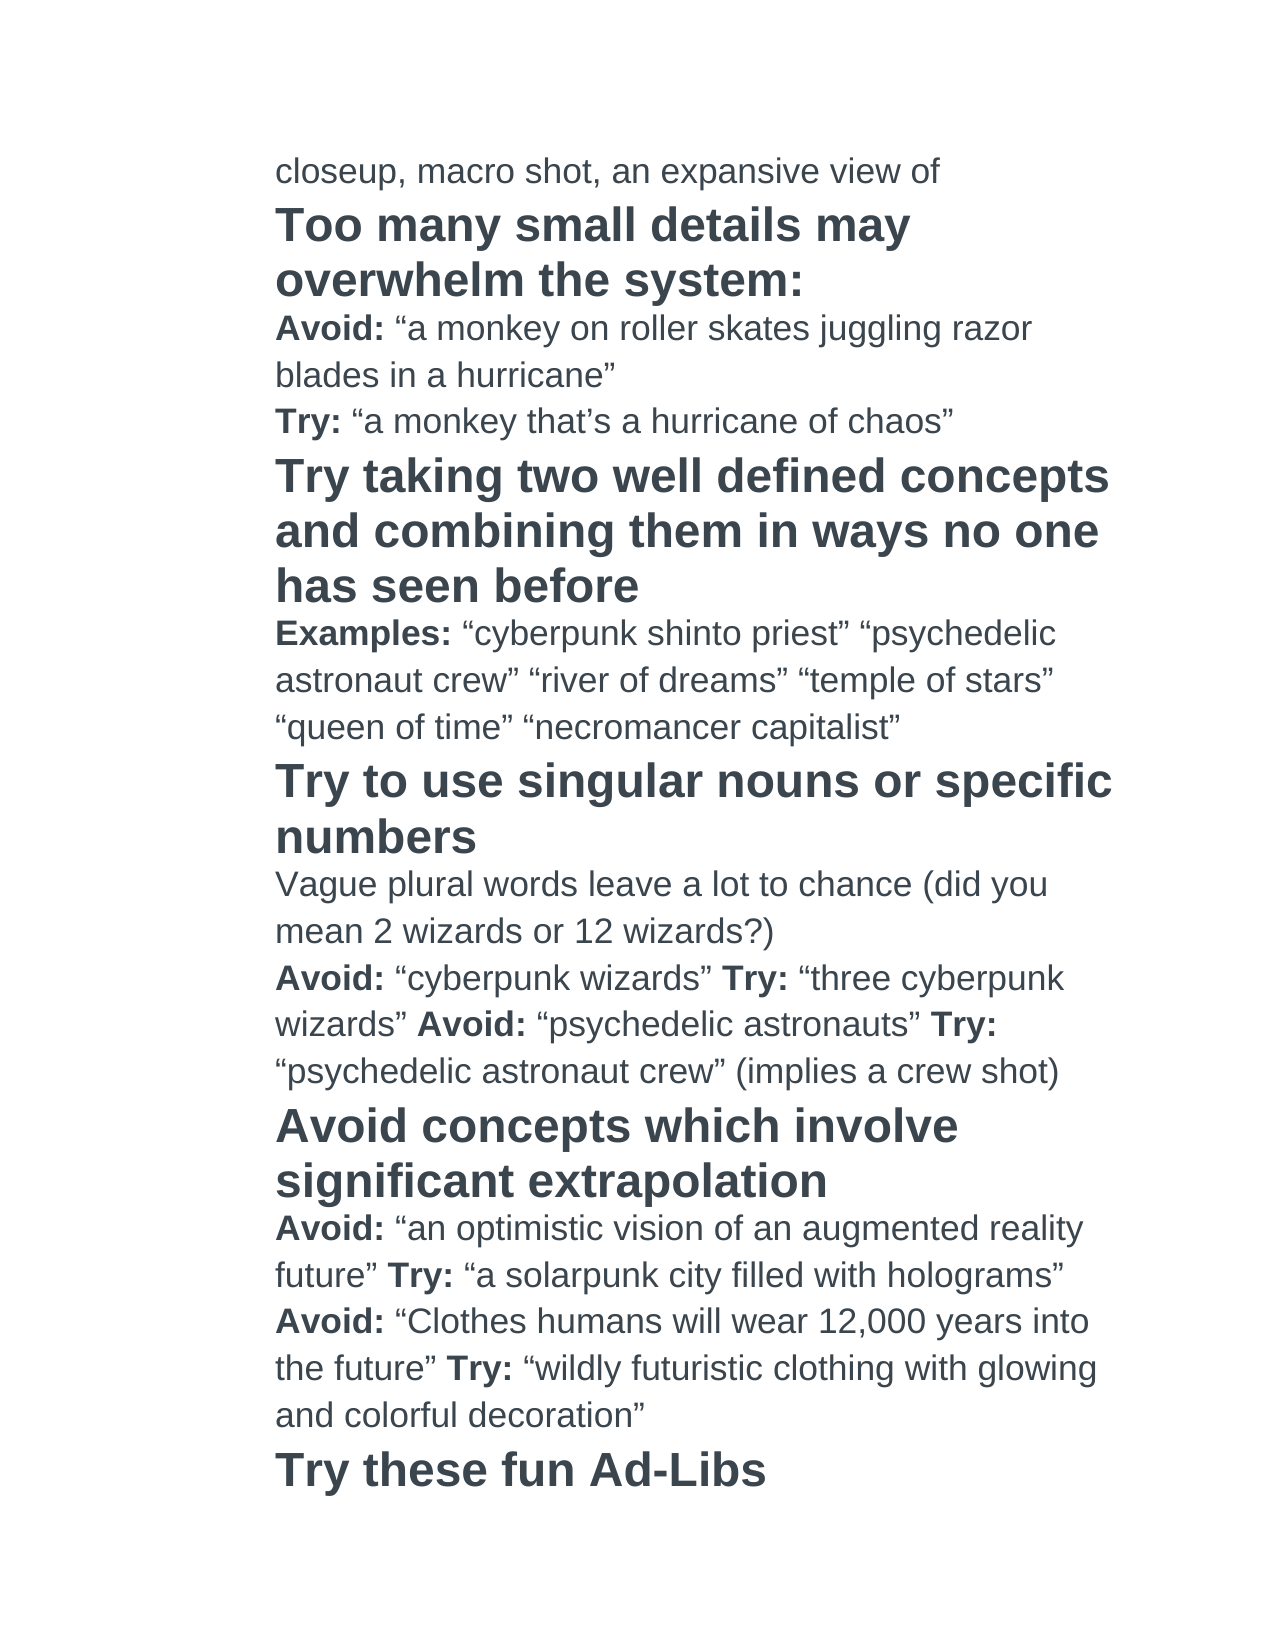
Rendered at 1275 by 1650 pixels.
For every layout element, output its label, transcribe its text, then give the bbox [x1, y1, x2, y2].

text Vague plural words leave a lot to chance (did you mean 2 wizards or 12 wizards?) [275, 863, 1125, 951]
text Avoid: “a monkey on roller skates juggling razor blades in a hurricane” [275, 307, 1125, 394]
text closeup, macro shot, an expansive view of [275, 150, 1125, 191]
text Avoid: “Clothes humans will wear 12,000 years into the future” Try: “wildly futuristic clothing with glowing and colorful decoration” [275, 1301, 1125, 1435]
subtitle Too many small details may overwhelm the system: [275, 197, 1125, 307]
subtitle Try taking two well defined concepts and combining them in ways no one has seen before [275, 447, 1125, 613]
text Try: “a monkey that’s a hurricane of chaos” [275, 401, 1125, 441]
text Avoid: “an optimistic vision of an augmented reality future” Try: “a solarpunk city filled with holograms” [275, 1207, 1125, 1295]
text Avoid: “cyberpunk wizards” Try: “three cyberpunk wizards” Avoid: “psychedelic astronauts” Try: “psychedelic astronaut crew” (implies a crew shot) [275, 957, 1125, 1091]
subtitle Try these fun Ad-Libs [275, 1441, 1125, 1496]
subtitle Try to use singular nouns or specific numbers [275, 753, 1125, 863]
text Examples: “cyberpunk shinto priest” “psychedelic astronaut crew” “river of dreams” “temple of stars” “queen of time” “necromancer capitalist” [275, 613, 1125, 747]
subtitle Avoid concepts which involve significant extrapolation [275, 1097, 1125, 1207]
